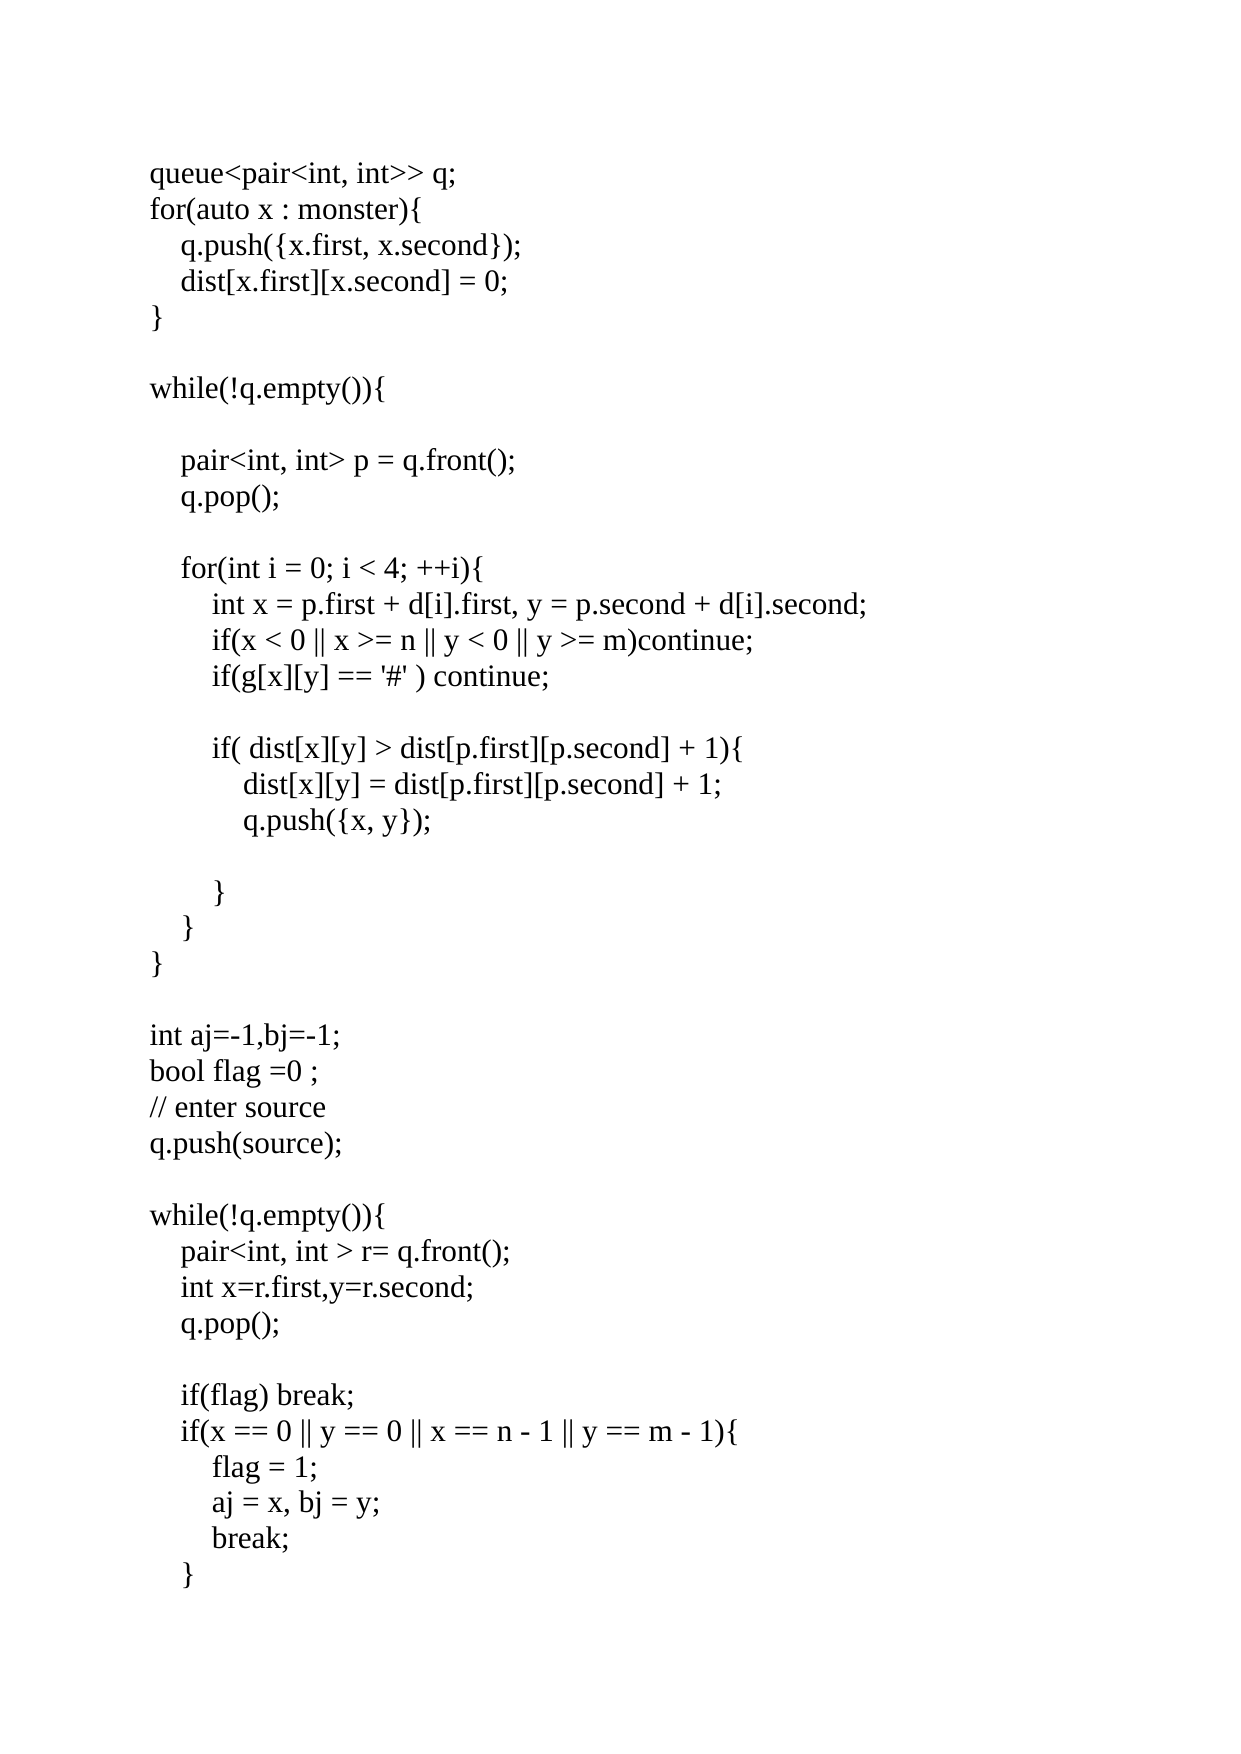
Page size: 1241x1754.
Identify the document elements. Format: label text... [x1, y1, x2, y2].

text if(x == 0 || y == 0 || x == n - 1 || y == m - 1){ [118, 1412, 1122, 1448]
text } [118, 945, 1122, 981]
text flag = 1; [118, 1448, 1122, 1484]
text if( dist[x][y] > dist[p.first][p.second] + 1){ [118, 729, 1122, 765]
text aj = x, bj = y; [118, 1484, 1122, 1520]
text q.push(source); [118, 1124, 1122, 1160]
text queue<pair<int, int>> q; [118, 154, 1122, 190]
text // enter source [118, 1088, 1122, 1124]
text if(g[x][y] == '#' ) continue; [118, 657, 1122, 693]
text q.push({x, y}); [118, 801, 1122, 837]
text for(int i = 0; i < 4; ++i){ [118, 549, 1122, 585]
text int x = p.first + d[i].first, y = p.second + d[i].second; [118, 585, 1122, 621]
text while(!q.empty()){ [118, 1196, 1122, 1232]
text int aj=-1,bj=-1; [118, 1017, 1122, 1052]
text if(x < 0 || x >= n || y < 0 || y >= m)continue; [118, 621, 1122, 657]
text dist[x.first][x.second] = 0; [118, 262, 1122, 298]
text for(auto x : monster){ [118, 190, 1122, 226]
text q.pop(); [118, 1304, 1122, 1340]
text } [118, 873, 1122, 909]
text if(flag) break; [118, 1376, 1122, 1412]
text } [118, 909, 1122, 945]
text q.push({x.first, x.second}); [118, 226, 1122, 262]
text q.pop(); [118, 477, 1122, 513]
text while(!q.empty()){ [118, 370, 1122, 406]
text pair<int, int > r= q.front(); [118, 1232, 1122, 1268]
text } [118, 298, 1122, 334]
text dist[x][y] = dist[p.first][p.second] + 1; [118, 765, 1122, 801]
text break; [118, 1520, 1122, 1556]
text } [118, 1556, 1122, 1592]
text int x=r.first,y=r.second; [118, 1268, 1122, 1304]
text pair<int, int> p = q.front(); [118, 442, 1122, 477]
text bool flag =0 ; [118, 1052, 1122, 1088]
